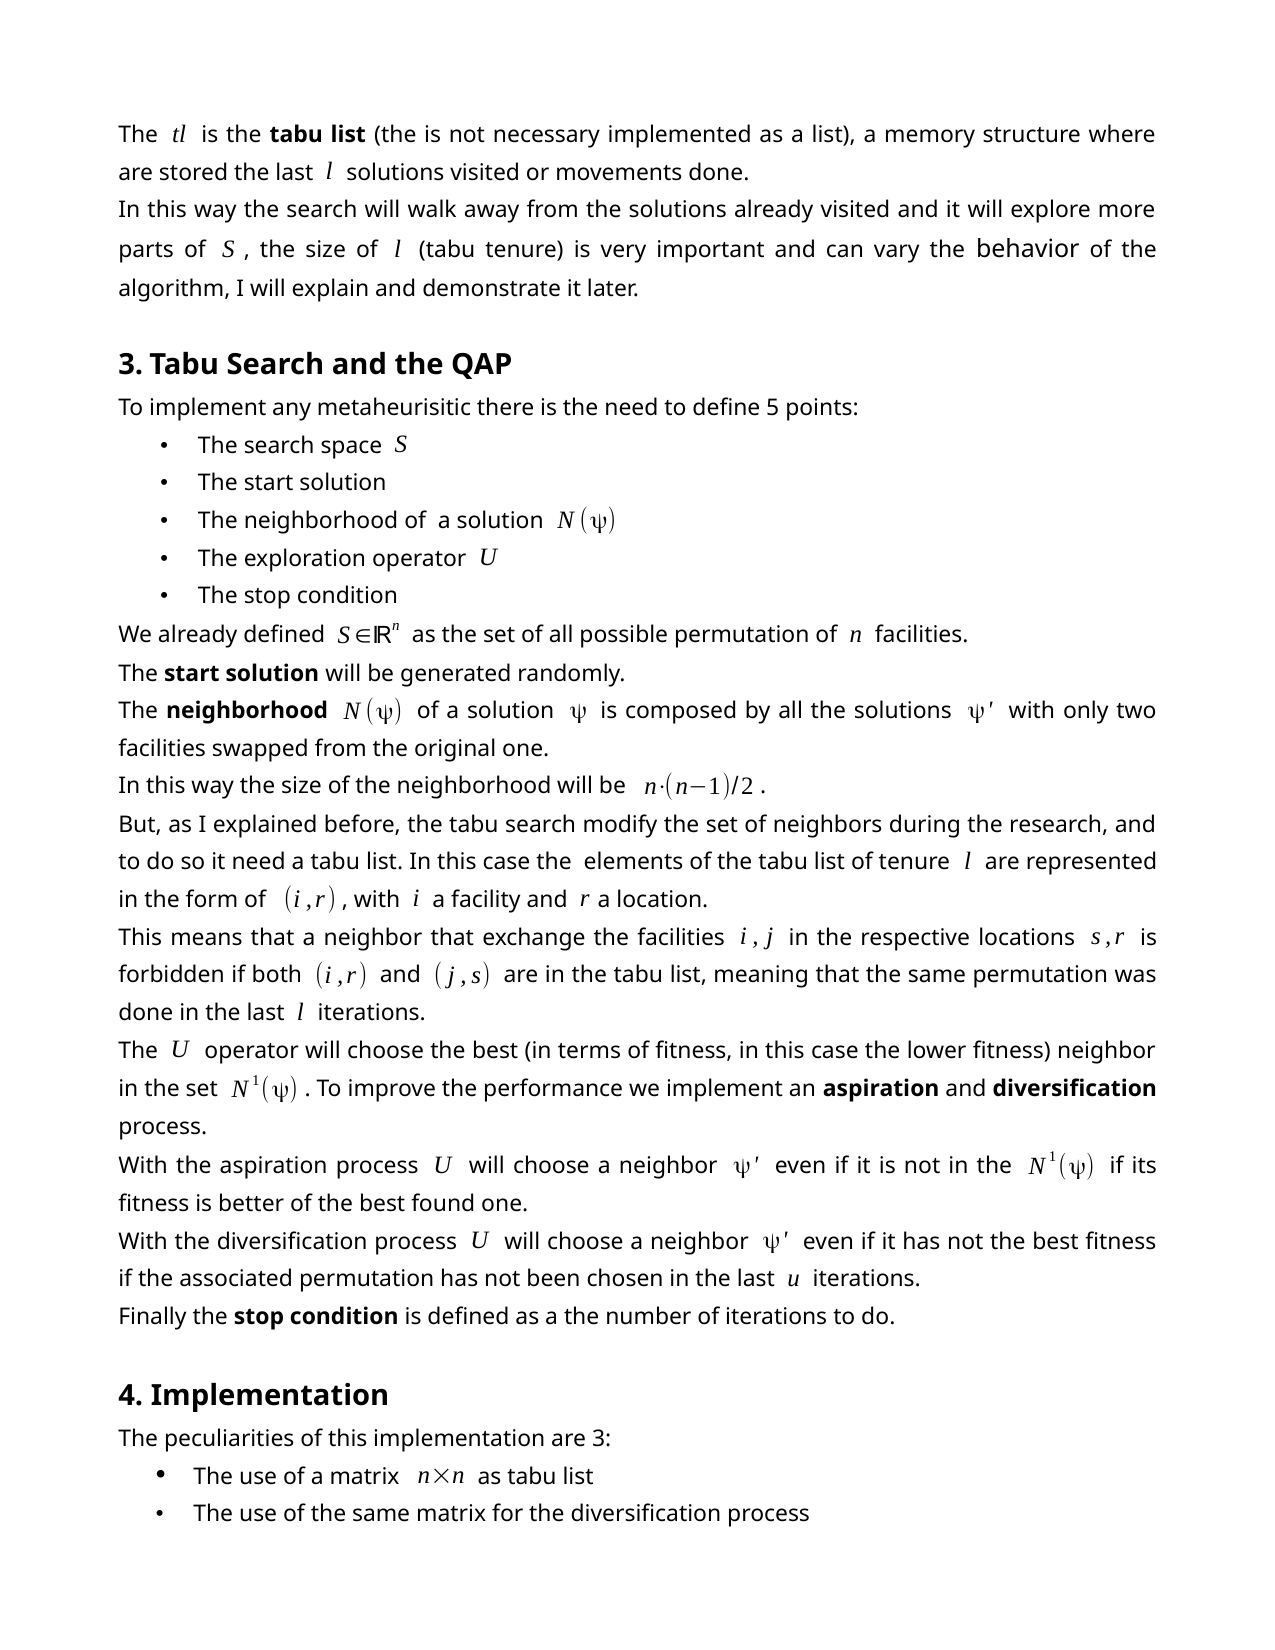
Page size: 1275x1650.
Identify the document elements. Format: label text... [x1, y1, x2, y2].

text The is the tabu list (the is not necessary implemented as a list), a memory structure where are stored the last solutions visited or movements done. [118, 118, 1157, 187]
list The use of a matrix as tabu list [156, 1460, 1157, 1491]
list The search space [160, 428, 1157, 460]
text We already defined as the set of all possible permutation of facilities. [118, 617, 1157, 650]
text The operator will choose the best (in terms of fitness, in this case the lower fitness) neighbor in the set . To improve the performance we implement an aspiration and diversification process. [118, 1033, 1157, 1142]
list The use of the same matrix for the diversification process [156, 1497, 1157, 1528]
list The neighborhood of a solution [160, 503, 1157, 535]
list The start solution [160, 466, 1157, 497]
text To implement any metaheurisitic there is the need to define 5 points: [118, 391, 1157, 422]
text 4. Implementation [118, 1374, 1157, 1414]
text With the diversification process will choose a neighbor even if it has not the best fitness if the associated permutation has not been chosen in the last iterations. [118, 1224, 1157, 1293]
text Finally the stop condition is defined as a the number of iterations to do. [118, 1299, 1157, 1331]
text With the aspiration process will choose a neighbor even if it is not in the if its fitness is better of the best found one. [118, 1148, 1157, 1218]
list The stop condition [160, 579, 1157, 610]
text The peculiarities of this implementation are 3: [118, 1422, 1157, 1453]
text In this way the search will walk away from the solutions already visited and it will explore more parts of , the size of (tabu tenure) is very important and can vary the behavior of the algorithm, I will explain and demonstrate it later. [118, 193, 1157, 303]
text The neighborhood of a solution is composed by all the solutions with only two facilities swapped from the original one. [118, 694, 1157, 763]
text This means that a neighbor that exchange the facilities in the respective locations is forbidden if both and are in the tabu list, meaning that the same permutation was done in the last iterations. [118, 921, 1157, 1027]
text But, as I explained before, the tabu search modify the set of neighbors during the research, and to do so it need a tabu list. In this case the elements of the tabu list of tenure are represented in the form of , with a facility and a location. [118, 807, 1157, 914]
text The start solution will be generated randomly. [118, 656, 1157, 688]
text In this way the size of the neighborhood will be . [118, 769, 1157, 801]
text 3. Tabu Search and the QAP [118, 343, 1157, 383]
list The exploration operator [160, 542, 1157, 573]
